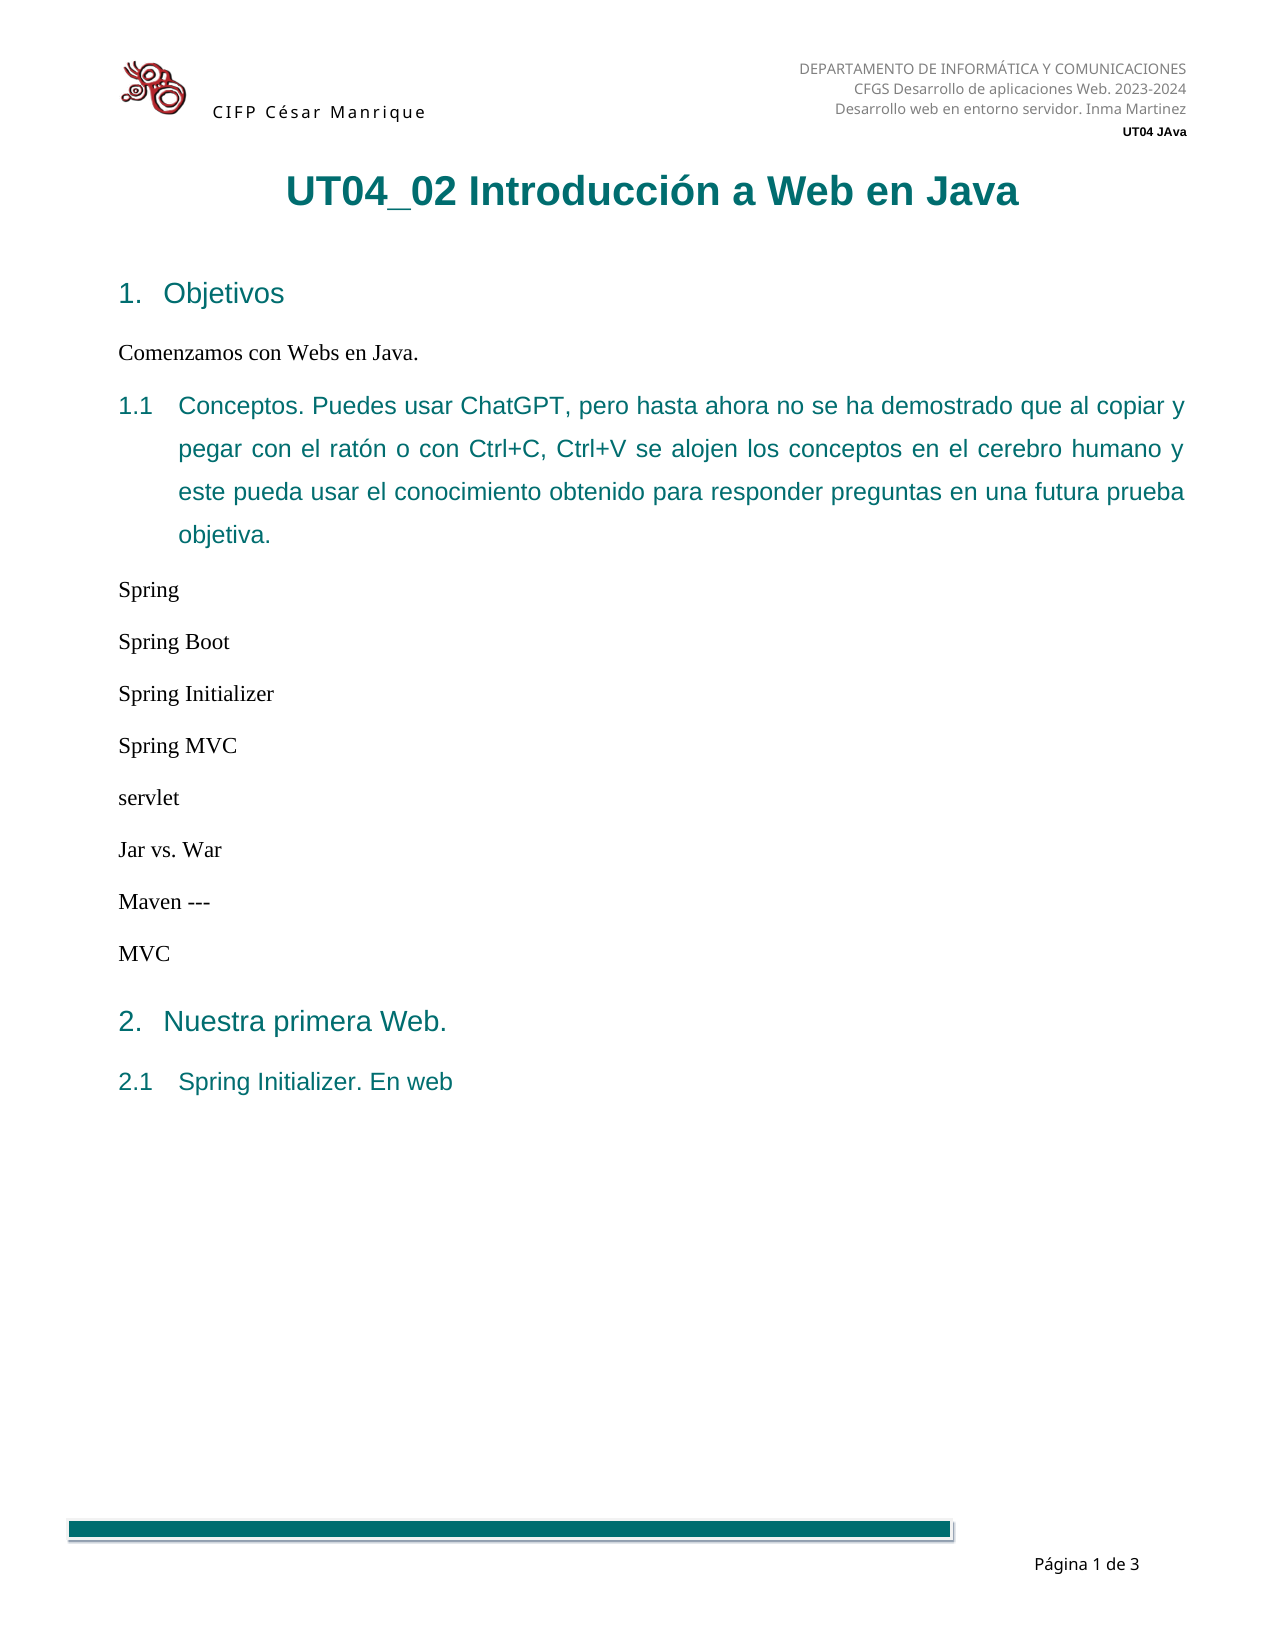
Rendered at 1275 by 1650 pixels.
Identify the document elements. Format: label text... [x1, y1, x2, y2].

subtitle Conceptos. Puedes usar ChatGPT, pero hasta ahora no se ha demostrado que al copiar y pegar con el ratón o con Ctrl+C, Ctrl+V se alojen los conceptos en el cerebro humano y este pueda usar el conocimiento obtenido para responder preguntas en una futura prueba objetiva. [118, 391, 1186, 549]
text Maven --- [118, 888, 1186, 914]
subtitle Spring Initializer. En web [118, 1067, 1186, 1096]
text Spring Boot [118, 628, 1186, 654]
text servlet [118, 784, 1186, 810]
text Jar vs. War [118, 836, 1186, 862]
text Comenzamos con Webs en Java. [118, 339, 1186, 365]
text Spring MVC [118, 732, 1186, 758]
text Spring [118, 576, 1186, 602]
subtitle Objetivos [118, 276, 1186, 310]
subtitle UT04_02 Introducción a Web en Java [118, 167, 1186, 215]
text Spring Initializer [118, 680, 1186, 706]
text MVC [118, 940, 1186, 966]
subtitle Nuestra primera Web. [118, 1004, 1186, 1038]
picture [118, 59, 190, 115]
